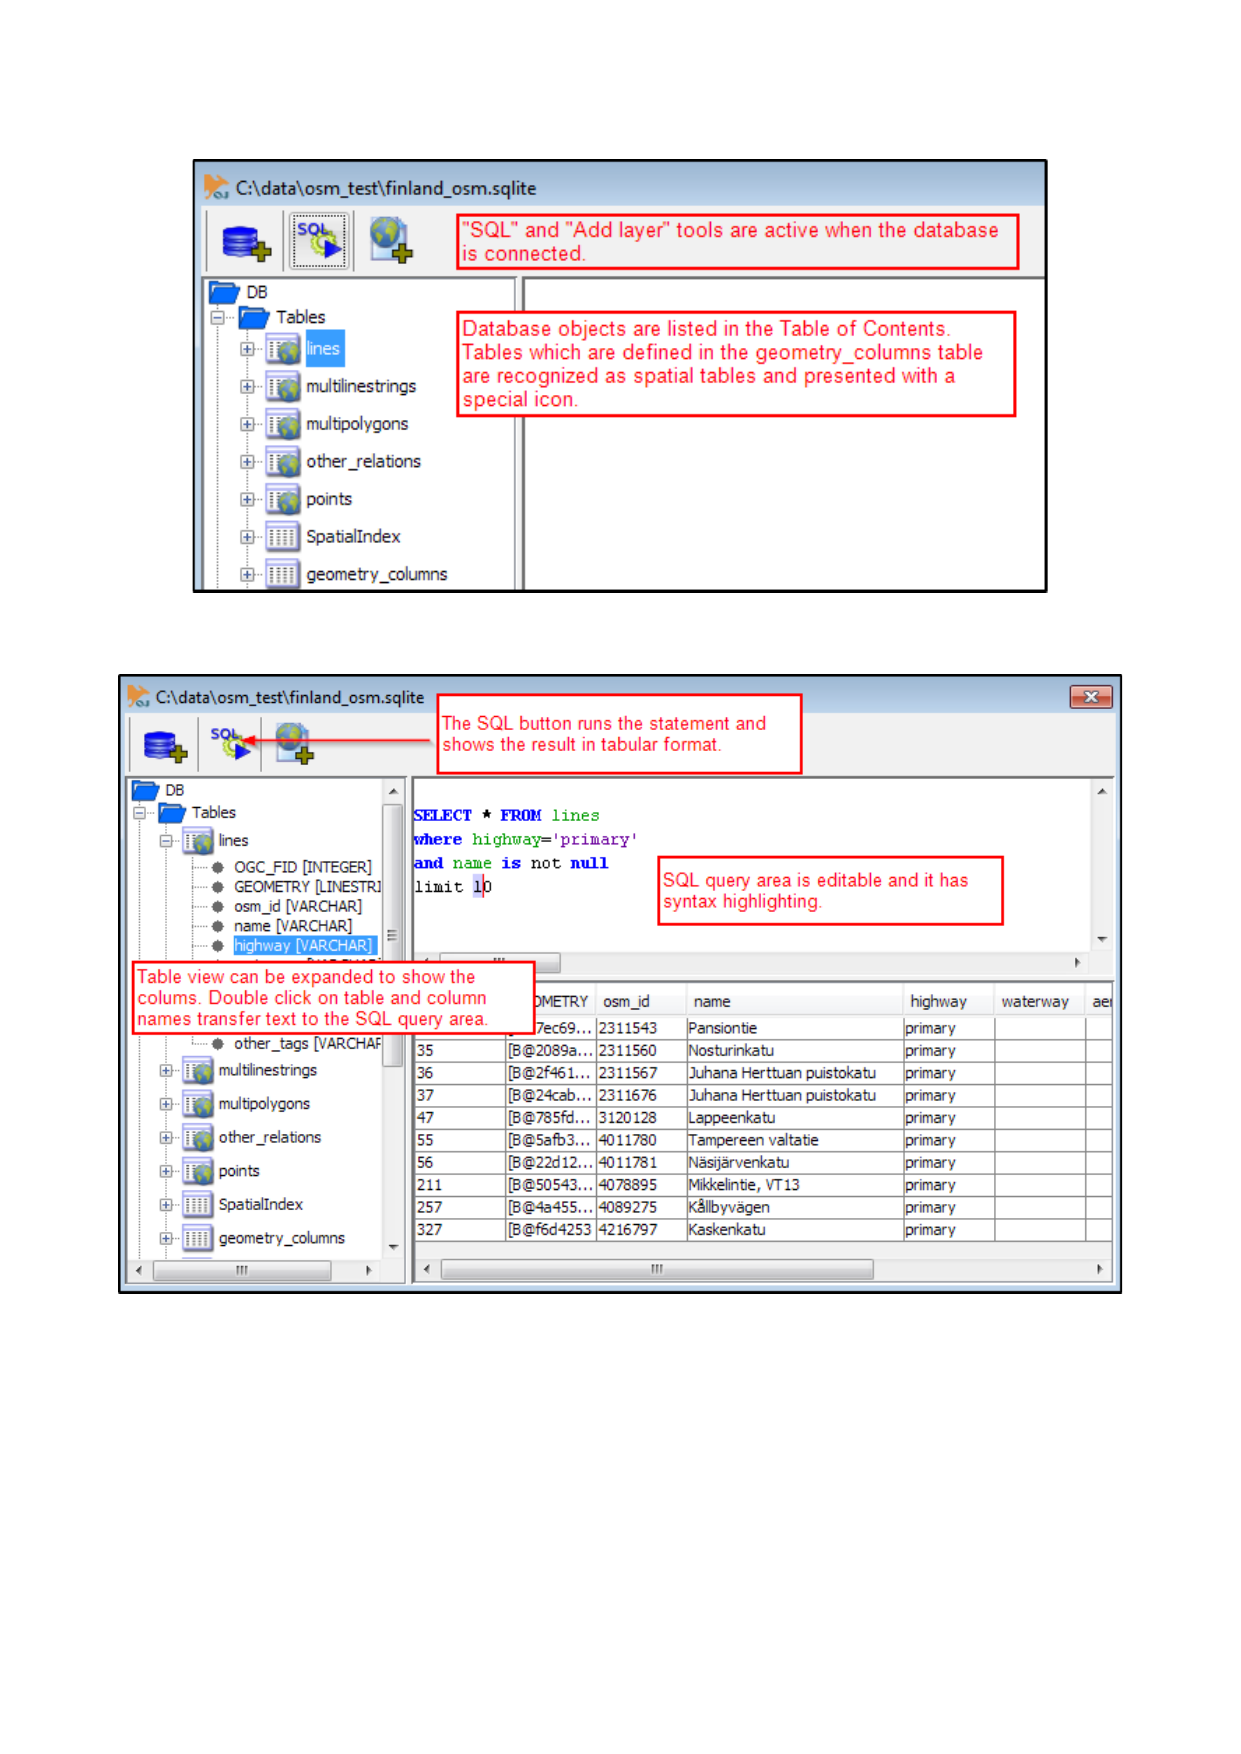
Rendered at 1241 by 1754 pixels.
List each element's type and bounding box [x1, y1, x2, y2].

picture [118, 674, 1123, 1294]
picture [192, 159, 1048, 593]
